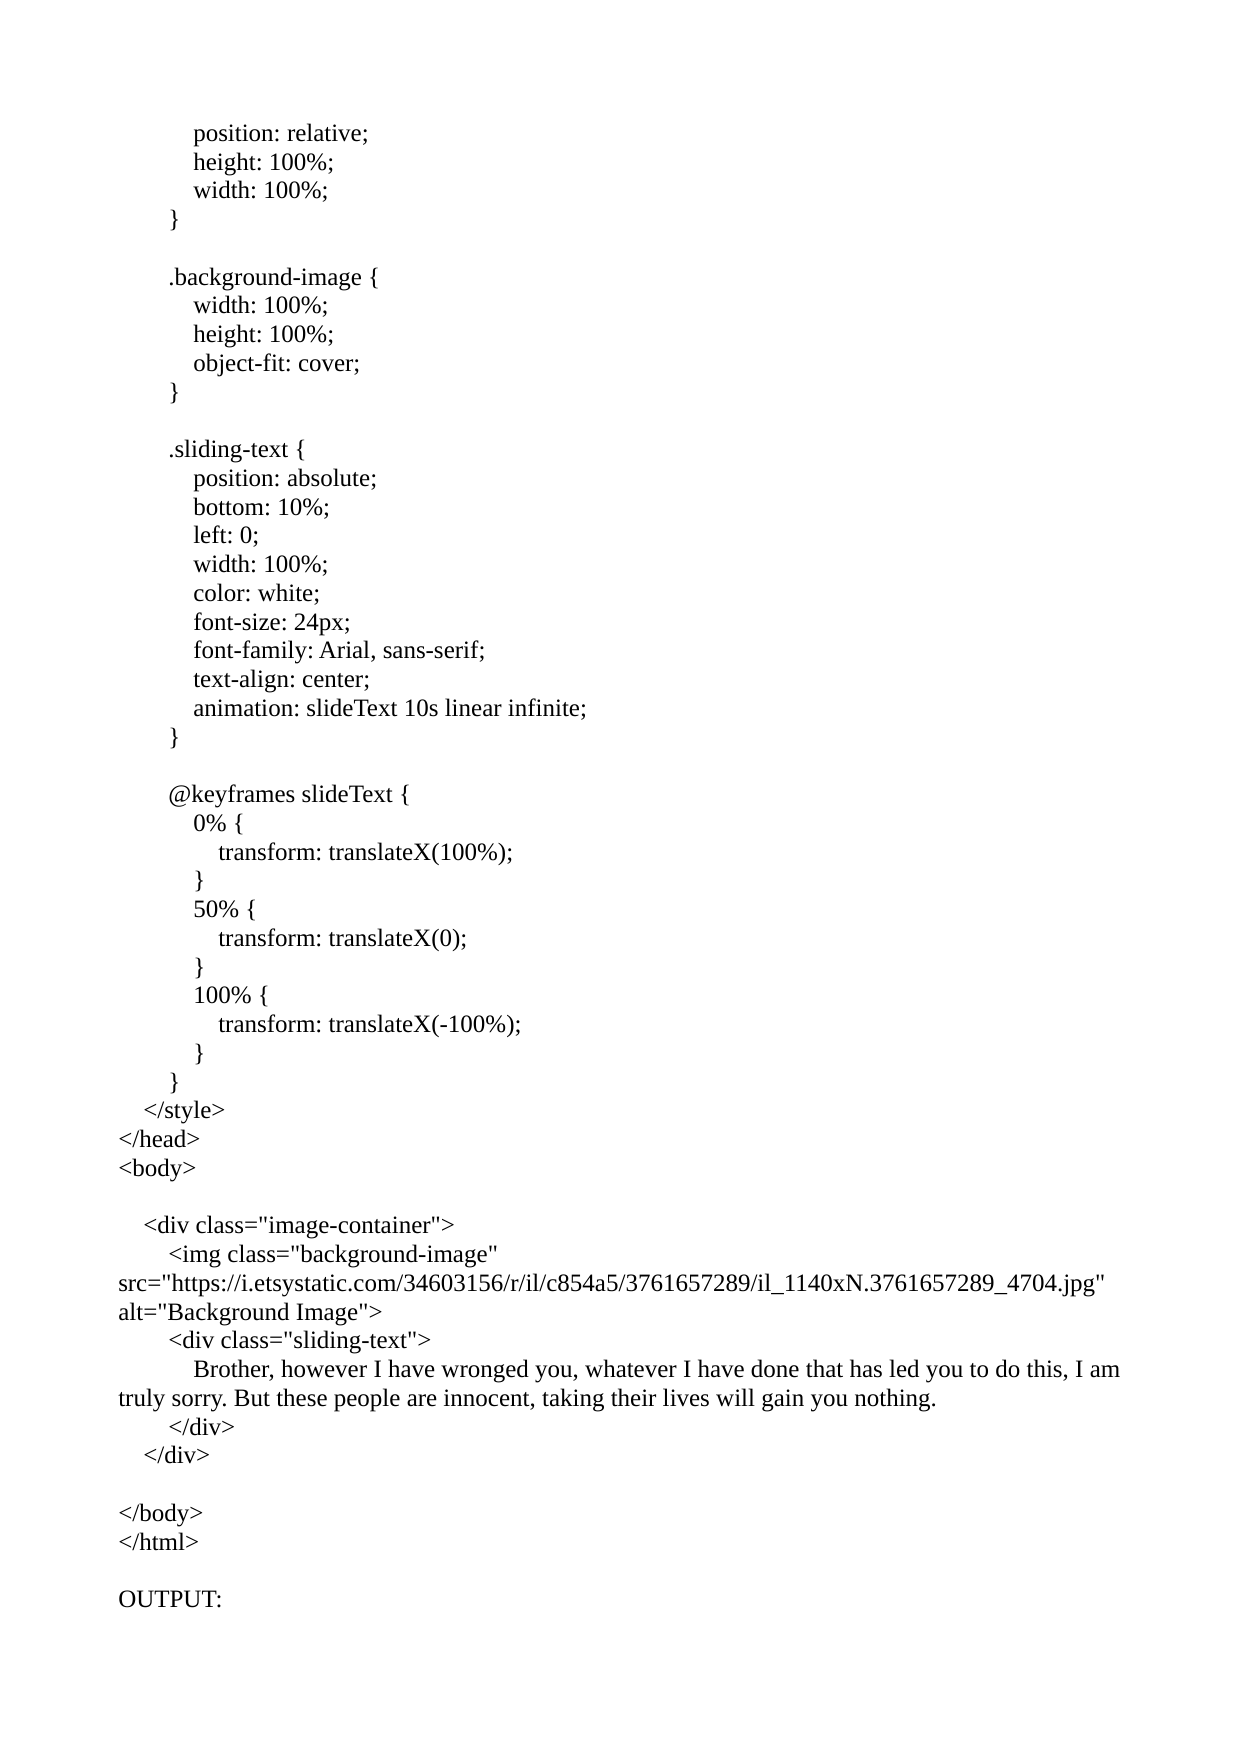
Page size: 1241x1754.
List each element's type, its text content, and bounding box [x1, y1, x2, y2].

text } [118, 952, 1122, 981]
text color: white; [118, 578, 1122, 607]
text position: absolute; [118, 463, 1122, 492]
text 100% { [118, 981, 1122, 1009]
text } [118, 1067, 1122, 1096]
text transform: translateX(100%); [118, 837, 1122, 866]
text width: 100%; [118, 176, 1122, 204]
text <body> [118, 1153, 1122, 1182]
text } [118, 722, 1122, 751]
text object-fit: cover; [118, 348, 1122, 377]
text bottom: 10%; [118, 492, 1122, 521]
text animation: slideText 10s linear infinite; [118, 693, 1122, 722]
text text-align: center; [118, 664, 1122, 693]
text font-size: 24px; [118, 607, 1122, 636]
text </div> [118, 1412, 1122, 1441]
text .sliding-text { [118, 434, 1122, 463]
text left: 0; [118, 521, 1122, 549]
text .background-image { [118, 262, 1122, 291]
text <div class="image-container"> [118, 1211, 1122, 1239]
text height: 100%; [118, 319, 1122, 348]
text font-family: Arial, sans-serif; [118, 636, 1122, 664]
text <img class="background-image" src="https://i.etsystatic.com/34603156/r/il/c854a5/3761657289/il_1140xN.3761657289_4704.jpg" alt="Background Image"> [118, 1239, 1122, 1326]
text } [118, 1038, 1122, 1067]
text } [118, 204, 1122, 233]
text Brother, however I have wronged you, whatever I have done that has led you to do this, I am truly sorry. But these people are innocent, taking their lives will gain you nothing. [118, 1354, 1122, 1412]
text } [118, 377, 1122, 406]
text width: 100%; [118, 291, 1122, 319]
text 50% { [118, 894, 1122, 923]
text <div class="sliding-text"> [118, 1326, 1122, 1354]
text transform: translateX(0); [118, 923, 1122, 952]
text </html> OUTPUT: [118, 1527, 1122, 1613]
text </style> [118, 1096, 1122, 1124]
text transform: translateX(-100%); [118, 1009, 1122, 1038]
text position: relative; [118, 118, 1122, 147]
text </div> [118, 1441, 1122, 1469]
text 0% { [118, 808, 1122, 837]
text } [118, 866, 1122, 894]
text width: 100%; [118, 549, 1122, 578]
text </body> [118, 1498, 1122, 1527]
text height: 100%; [118, 147, 1122, 176]
text @keyframes slideText { [118, 779, 1122, 808]
text </head> [118, 1124, 1122, 1153]
